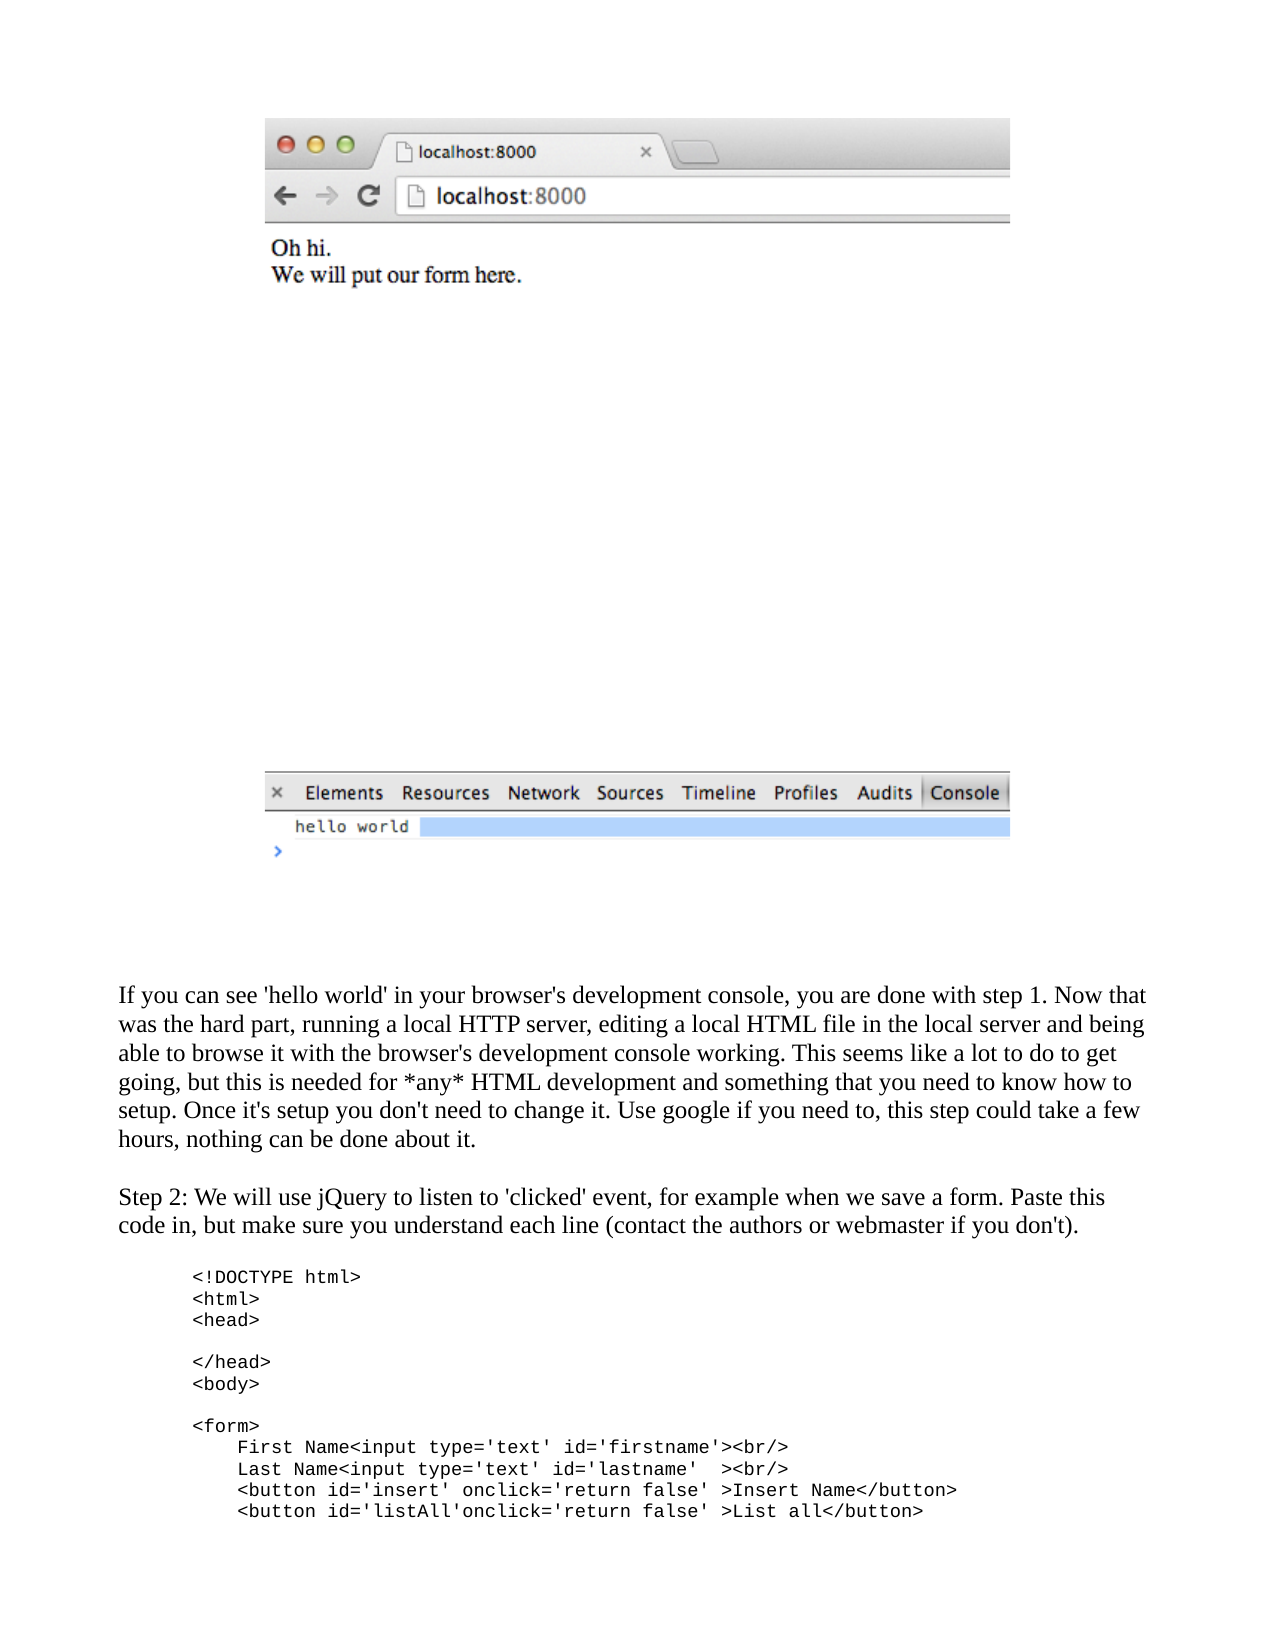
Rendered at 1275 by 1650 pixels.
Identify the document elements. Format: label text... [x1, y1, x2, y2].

text <button id='insert' onclick='return false' >Insert Name</button> [192, 1481, 1157, 1502]
text </head> [192, 1353, 1157, 1374]
text <html> [192, 1289, 1157, 1311]
text First Name<input type='text' id='firstname'><br/> [192, 1438, 1157, 1459]
text Step 2: We will use jQuery to listen to 'clicked' event, for example when we save a form. Paste this code in, but make sure you understand each line (contact the authors or webmaster if you don't). [118, 1182, 1157, 1239]
text <button id='listAll'onclick='return false' >List all</button> [192, 1502, 1157, 1523]
text Last Name<input type='text' id='lastname' ><br/> [192, 1459, 1157, 1481]
text <head> [192, 1311, 1157, 1332]
text <form> [192, 1417, 1157, 1438]
text <body> [192, 1374, 1157, 1396]
text If you can see 'hello world' in your browser's development console, you are done with step 1. Now that was the hard part, running a local HTTP server, editing a local HTML file in the local server and being able to browse it with the browser's development console working. This seems like a lot to do to get going, but this is needed for *any* HTML development and something that you need to know how to setup. Once it's setup you don't need to change it. Use google if you need to, this step could take a few hours, nothing can be done about it. [118, 981, 1157, 1153]
picture [264, 118, 1011, 972]
text <!DOCTYPE html> [192, 1268, 1157, 1289]
